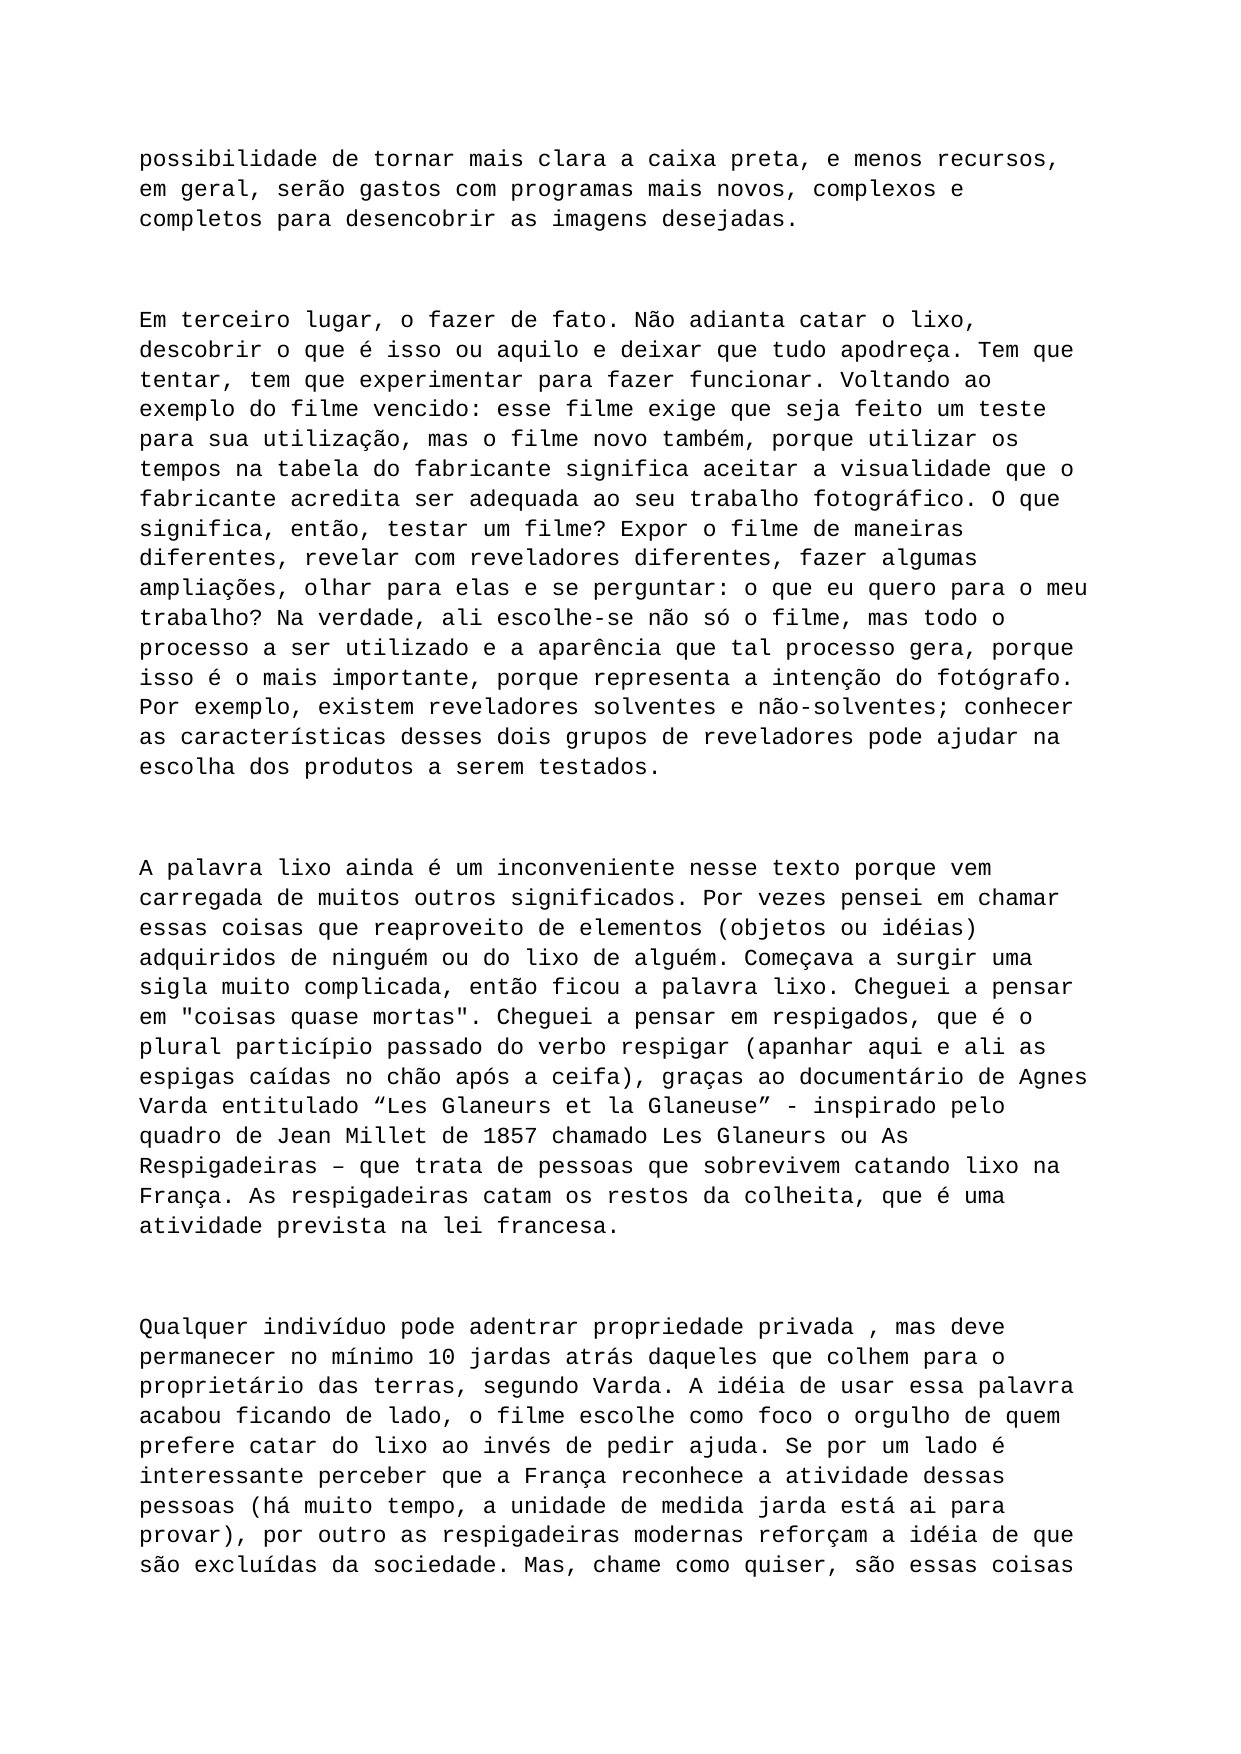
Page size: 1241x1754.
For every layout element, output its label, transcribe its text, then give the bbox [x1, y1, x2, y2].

text A palavra lixo ainda é um inconveniente nesse texto porque vem carregada de muitos outros significados. Por vezes pensei em chamar essas coisas que reaproveito de elementos (objetos ou idéias) adquiridos de ninguém ou do lixo de alguém. Começava a surgir uma sigla muito complicada, então ficou a palavra lixo. Cheguei a pensar em "coisas quase mortas". Cheguei a pensar em respigados, que é o plural particípio passado do verbo respigar (apanhar aqui e ali as espigas caídas no chão após a ceifa), graças ao documentário de Agnes Varda entitulado “Les Glaneurs et la Glaneuse” - inspirado pelo quadro de Jean Millet de 1857 chamado Les Glaneurs ou As Respigadeiras – que trata de pessoas que sobrevivem catando lixo na França. As respigadeiras catam os restos da colheita, que é uma atividade prevista na lei francesa. [139, 857, 1101, 1240]
text possibilidade de tornar mais clara a caixa preta, e menos recursos, em geral, serão gastos com programas mais novos, complexos e completos para desencobrir as imagens desejadas. [139, 148, 1101, 233]
text Qualquer indivíduo pode adentrar propriedade privada , mas deve permanecer no mínimo 10 jardas atrás daqueles que colhem para o proprietário das terras, segundo Varda. A idéia de usar essa palavra acabou ficando de lado, o filme escolhe como foco o orgulho de quem prefere catar do lixo ao invés de pedir ajuda. Se por um lado é interessante perceber que a França reconhece a atividade dessas pessoas (há muito tempo, a unidade de medida jarda está ai para provar), por outro as respigadeiras modernas reforçam a idéia de que são excluídas da sociedade. Mas, chame como quiser, são essas coisas [139, 1315, 1101, 1579]
text Em terceiro lugar, o fazer de fato. Não adianta catar o lixo, descobrir o que é isso ou aquilo e deixar que tudo apodreça. Tem que tentar, tem que experimentar para fazer funcionar. Voltando ao exemplo do filme vencido: esse filme exige que seja feito um teste para sua utilização, mas o filme novo também, porque utilizar os tempos na tabela do fabricante significa aceitar a visualidade que o fabricante acredita ser adequada ao seu trabalho fotográfico. O que significa, então, testar um filme? Expor o filme de maneiras diferentes, revelar com reveladores diferentes, fazer algumas ampliações, olhar para elas e se perguntar: o que eu quero para o meu trabalho? Na verdade, ali escolhe-se não só o filme, mas todo o processo a ser utilizado e a aparência que tal processo gera, porque isso é o mais importante, porque representa a intenção do fotógrafo. Por exemplo, existem reveladores solventes e não-solventes; conhecer as características desses dois grupos de reveladores pode ajudar na escolha dos produtos a serem testados. [139, 308, 1101, 781]
